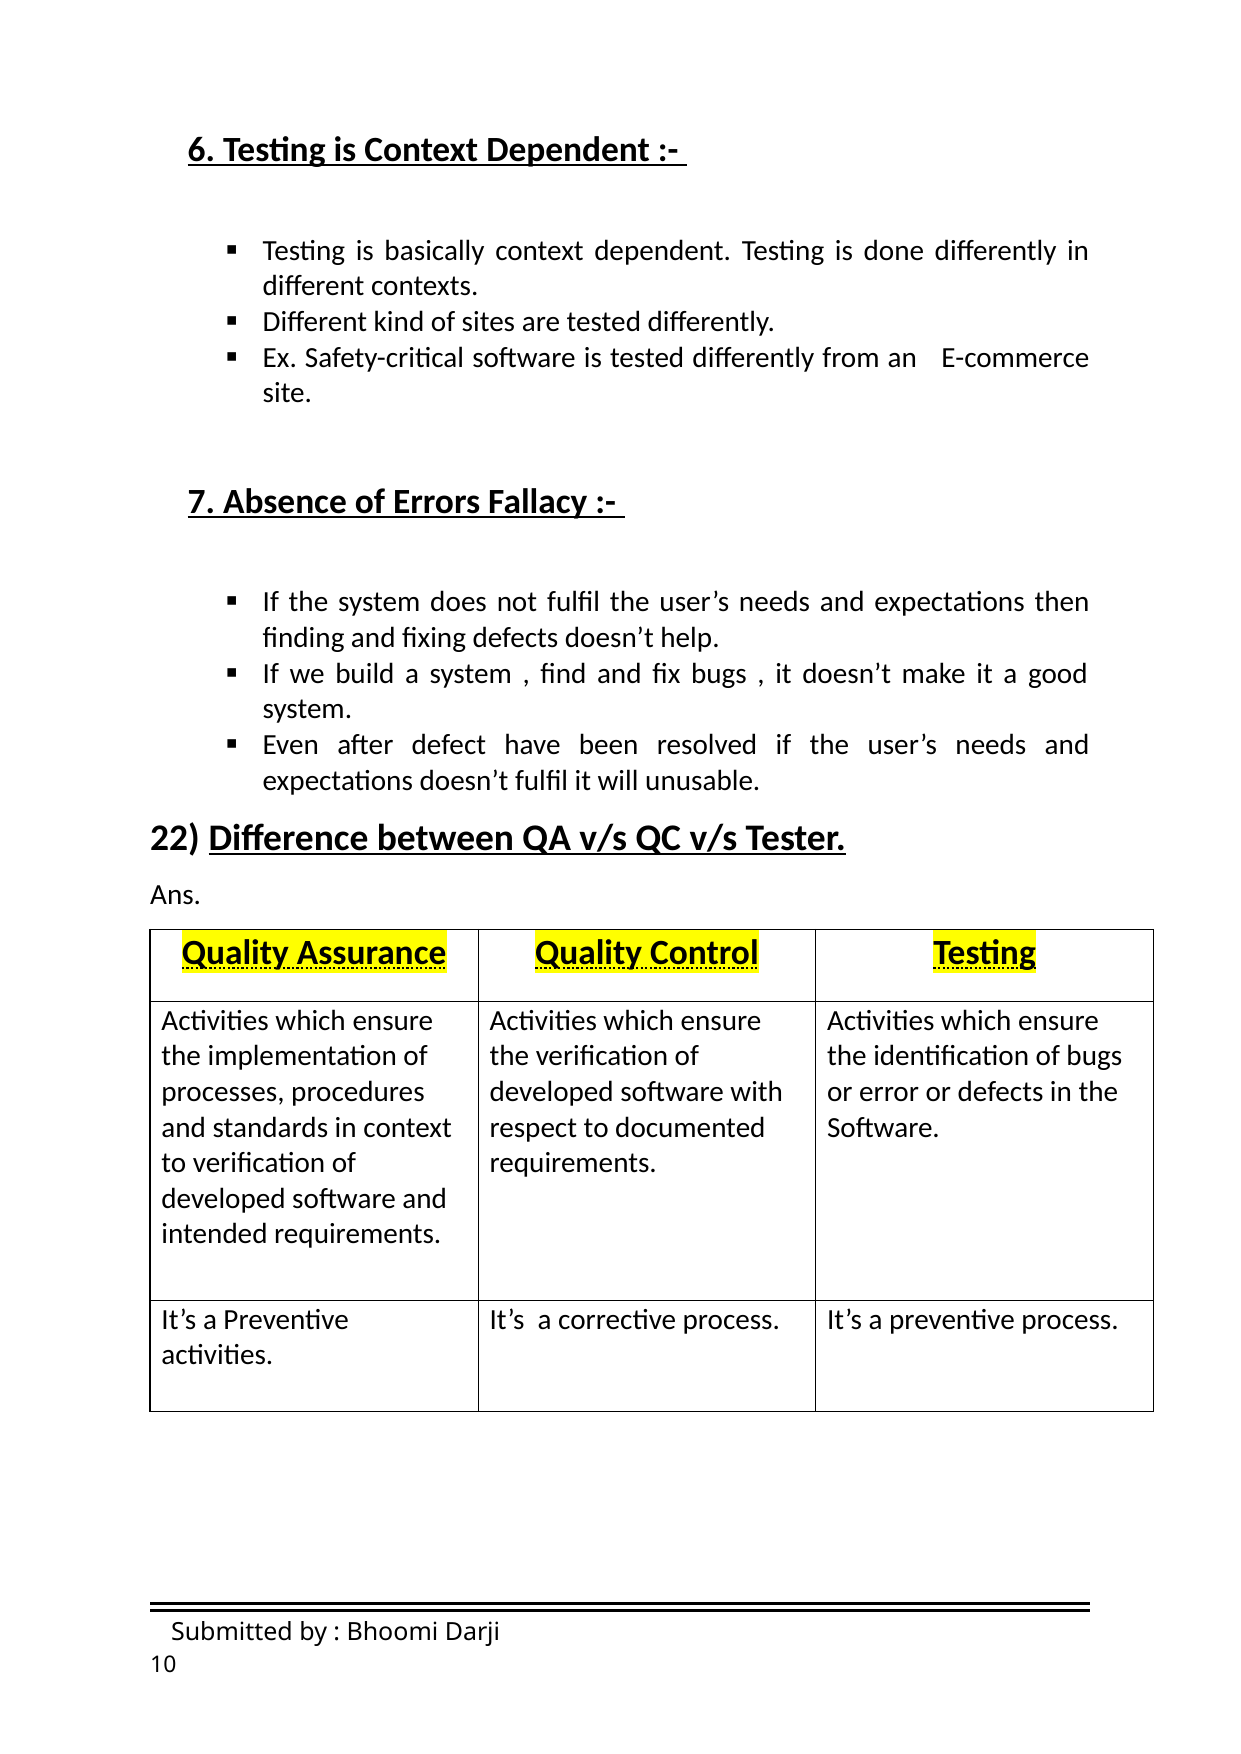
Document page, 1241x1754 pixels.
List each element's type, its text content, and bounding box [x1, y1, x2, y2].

table_cell It’s a corrective process. [479, 1301, 815, 1411]
table_cell It’s a preventive process. [816, 1301, 1153, 1411]
table_cell Activities which ensure the implementation of processes, procedures and standards in context to verification of developed software and intended requirements. [151, 1002, 478, 1300]
table_cell Activities which ensure the verification of developed software with respect to documented requirements. [479, 1002, 815, 1300]
text 7. Absence of Errors Fallacy :- [187, 479, 1090, 522]
table_cell Activities which ensure the identification of bugs or error or defects in the Software. [816, 1002, 1153, 1300]
table_header Quality Assurance [151, 930, 478, 1001]
text 6. Testing is Context Dependent :- [187, 127, 1090, 171]
text Ans. [150, 876, 1090, 912]
list Different kind of sites are tested differently. [225, 303, 1090, 339]
list If we build a system , find and fix bugs , it doesn’t make it a good system. [225, 655, 1090, 726]
list If the system does not fulfil the user’s needs and expectations then finding and fixing defects doesn’t help. [225, 583, 1090, 655]
text 22) Difference between QA v/s QC v/s Tester. [150, 814, 1090, 860]
table_header Testing [816, 930, 1153, 1001]
list Even after defect have been resolved if the user’s needs and expectations doesn’t fulfil it will unusable. [225, 726, 1090, 797]
table_cell It’s a Preventive activities. [151, 1301, 478, 1411]
list Testing is basically context dependent. Testing is done differently in different contexts. [225, 232, 1090, 303]
list Ex. Safety-critical software is tested differently from an E-commerce site. [225, 339, 1090, 410]
table_header Quality Control [479, 930, 815, 1001]
